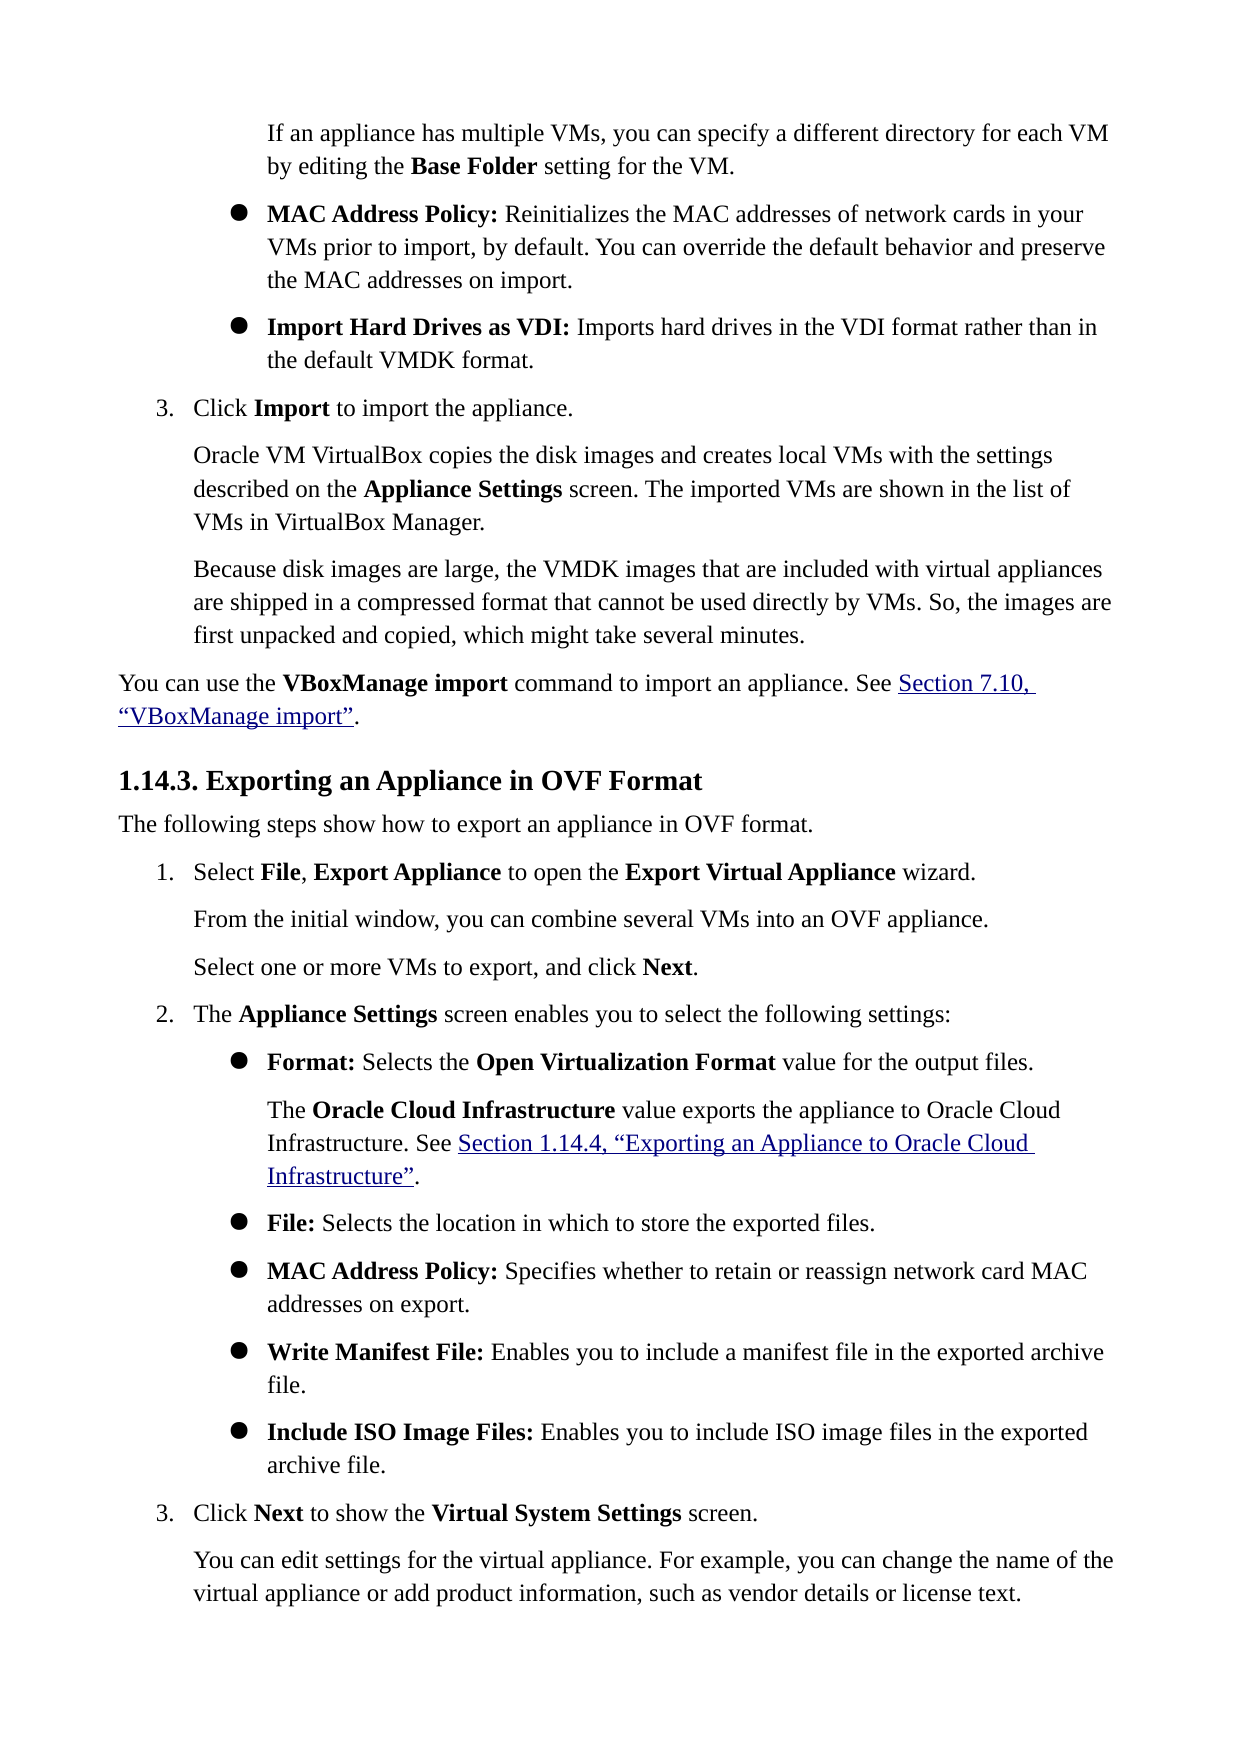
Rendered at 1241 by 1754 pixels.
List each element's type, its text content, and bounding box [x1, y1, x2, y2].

list If an appliance has multiple VMs, you can specify a different directory for each VM by editing the Base Folder setting for the VM. [229, 118, 1122, 180]
list Select one or more VMs to export, and click Next. [156, 952, 1122, 981]
list Select File, Export Appliance to open the Export Virtual Appliance wizard. [156, 857, 1122, 886]
list MAC Address Policy: Reinitializes the MAC addresses of network cards in your VMs prior to import, by default. You can override the default behavior and preserve the MAC addresses on import. [229, 199, 1122, 293]
list You can edit settings for the virtual appliance. For example, you can change the name of the virtual appliance or add product information, such as vendor details or license text. [156, 1546, 1122, 1607]
list Click Next to show the Virtual System Settings screen. [156, 1498, 1122, 1527]
list File: Selects the location in which to store the exported files. [229, 1208, 1122, 1237]
list Because disk images are large, the VMDK images that are included with virtual appliances are shipped in a compressed format that cannot be used directly by VMs. So, the images are first unpacked and copied, which might take several minutes. [156, 554, 1122, 649]
list The Appliance Settings screen enables you to select the following settings: [156, 999, 1122, 1028]
list The Oracle Cloud Infrastructure value exports the appliance to Oracle Cloud Infrastructure. See Section 1.14.4, “Exporting an Appliance to Oracle Cloud Infrastructure”. [229, 1095, 1122, 1189]
list MAC Address Policy: Specifies whether to retain or reassign network card MAC addresses on export. [229, 1256, 1122, 1318]
text The following steps show how to export an appliance in OVF format. [118, 809, 1122, 838]
list Format: Selects the Open Virtualization Format value for the output files. [229, 1047, 1122, 1076]
list Write Manifest File: Enables you to include a manifest file in the exported archive file. [229, 1337, 1122, 1398]
list Oracle VM VirtualBox copies the disk images and creates local VMs with the settings described on the Appliance Settings screen. The imported VMs are shown in the list of VMs in VirtualBox Manager. [156, 441, 1122, 535]
subtitle 1.14.3. Exporting an Appliance in OVF Format [118, 763, 1122, 797]
list Click Import to import the appliance. [156, 393, 1122, 422]
list Import Hard Drives as VDI: Imports hard drives in the VDI format rather than in the default VMDK format. [229, 312, 1122, 374]
list Include ISO Image Files: Enables you to include ISO image files in the exported archive file. [229, 1417, 1122, 1479]
list From the initial window, you can combine several VMs into an OVF appliance. [156, 904, 1122, 933]
text You can use the VBoxManage import command to import an appliance. See Section 7.10, “VBoxManage import”. [118, 668, 1122, 730]
